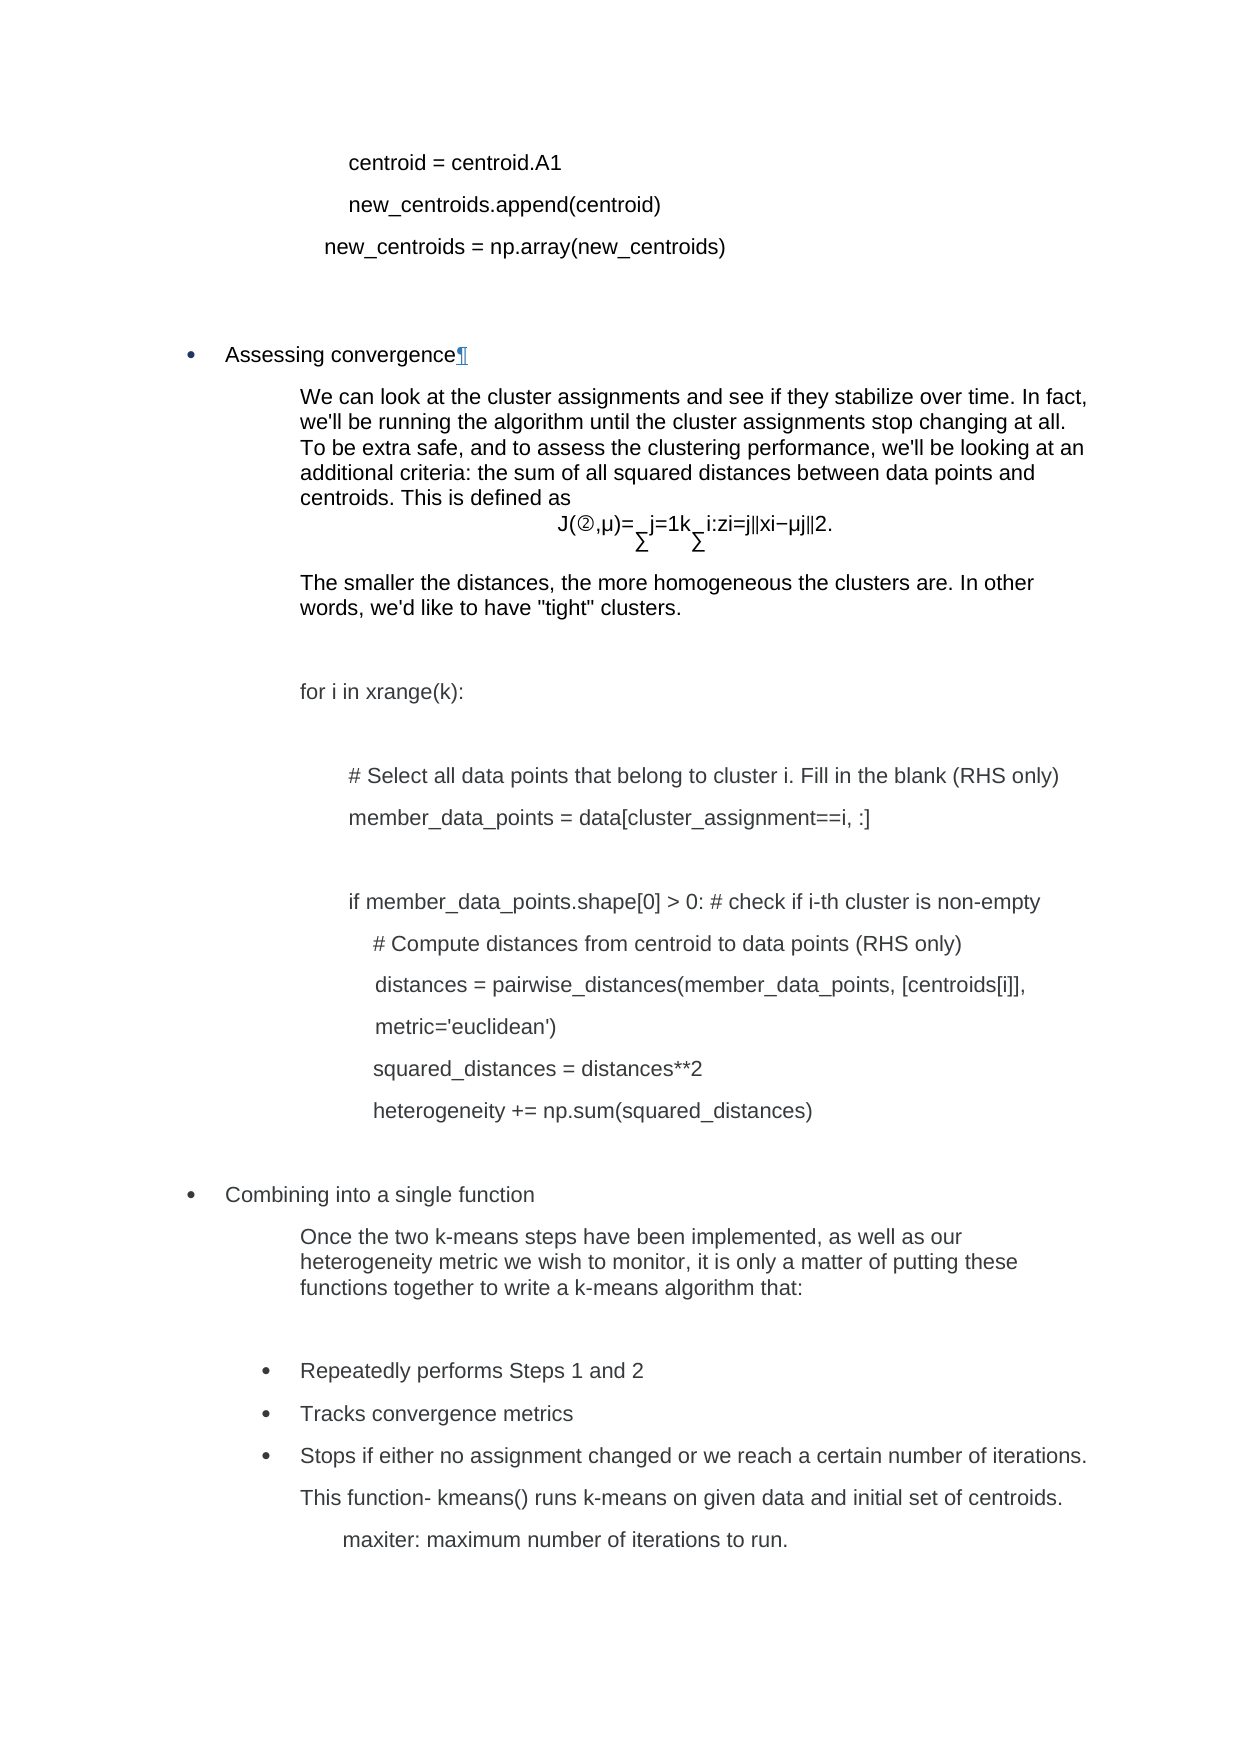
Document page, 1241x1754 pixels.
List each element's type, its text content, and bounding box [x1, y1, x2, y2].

list centroid = centroid.A1 [300, 150, 1090, 175]
list for i in xrange(k): [300, 679, 1090, 704]
list # Select all data points that belong to cluster i. Fill in the blank (RHS only) [300, 763, 1090, 788]
list new_centroids = np.array(new_centroids) [300, 234, 1090, 259]
list new_centroids.append(centroid) [300, 192, 1090, 217]
list Repeatedly performs Steps 1 and 2 [262, 1358, 1090, 1383]
subtitle Assessing convergence¶ [187, 339, 1090, 367]
list member_data_points = data[cluster_assignment==i, :] [300, 805, 1090, 830]
text We can look at the cluster assignments and see if they stabilize over time. In fact, we'll be running the algorithm until the cluster assignments stop changing at all. To be extra safe, and to assess the clustering performance, we'll be looking at an additional criteria: the sum of all squared distances between data points and centroids. This is defined as [300, 384, 1090, 510]
list squared_distances = distances**2 [300, 1056, 1090, 1081]
list heterogeneity += np.sum(squared_distances) [300, 1098, 1090, 1123]
text This function- kmeans() runs k-means on given data and initial set of centroids. [225, 1485, 1090, 1510]
text The smaller the distances, the more homogeneous the clusters are. In other words, we'd like to have "tight" clusters. [300, 569, 1090, 620]
list Once the two k-means steps have been implemented, as well as our heterogeneity metric we wish to monitor, it is only a matter of putting these functions together to write a k-means algorithm that: [300, 1224, 1090, 1300]
list Combining into a single function [187, 1182, 1090, 1207]
list metric='euclidean') [375, 1014, 1090, 1039]
list Tracks convergence metrics [262, 1401, 1090, 1426]
list if member_data_points.shape[0] > 0: # check if i-th cluster is non-empty [300, 889, 1090, 914]
list # Compute distances from centroid to data points (RHS only) [300, 931, 1090, 956]
list maxiter: maximum number of iterations to run. [300, 1527, 1090, 1553]
text J(,μ)=∑j=1k∑i:zi=j∥xi−μj∥2. [300, 510, 1090, 552]
list distances = pairwise_distances(member_data_points, [centroids[i]], [375, 972, 1090, 998]
list Stops if either no assignment changed or we reach a certain number of iterations. [262, 1443, 1090, 1468]
